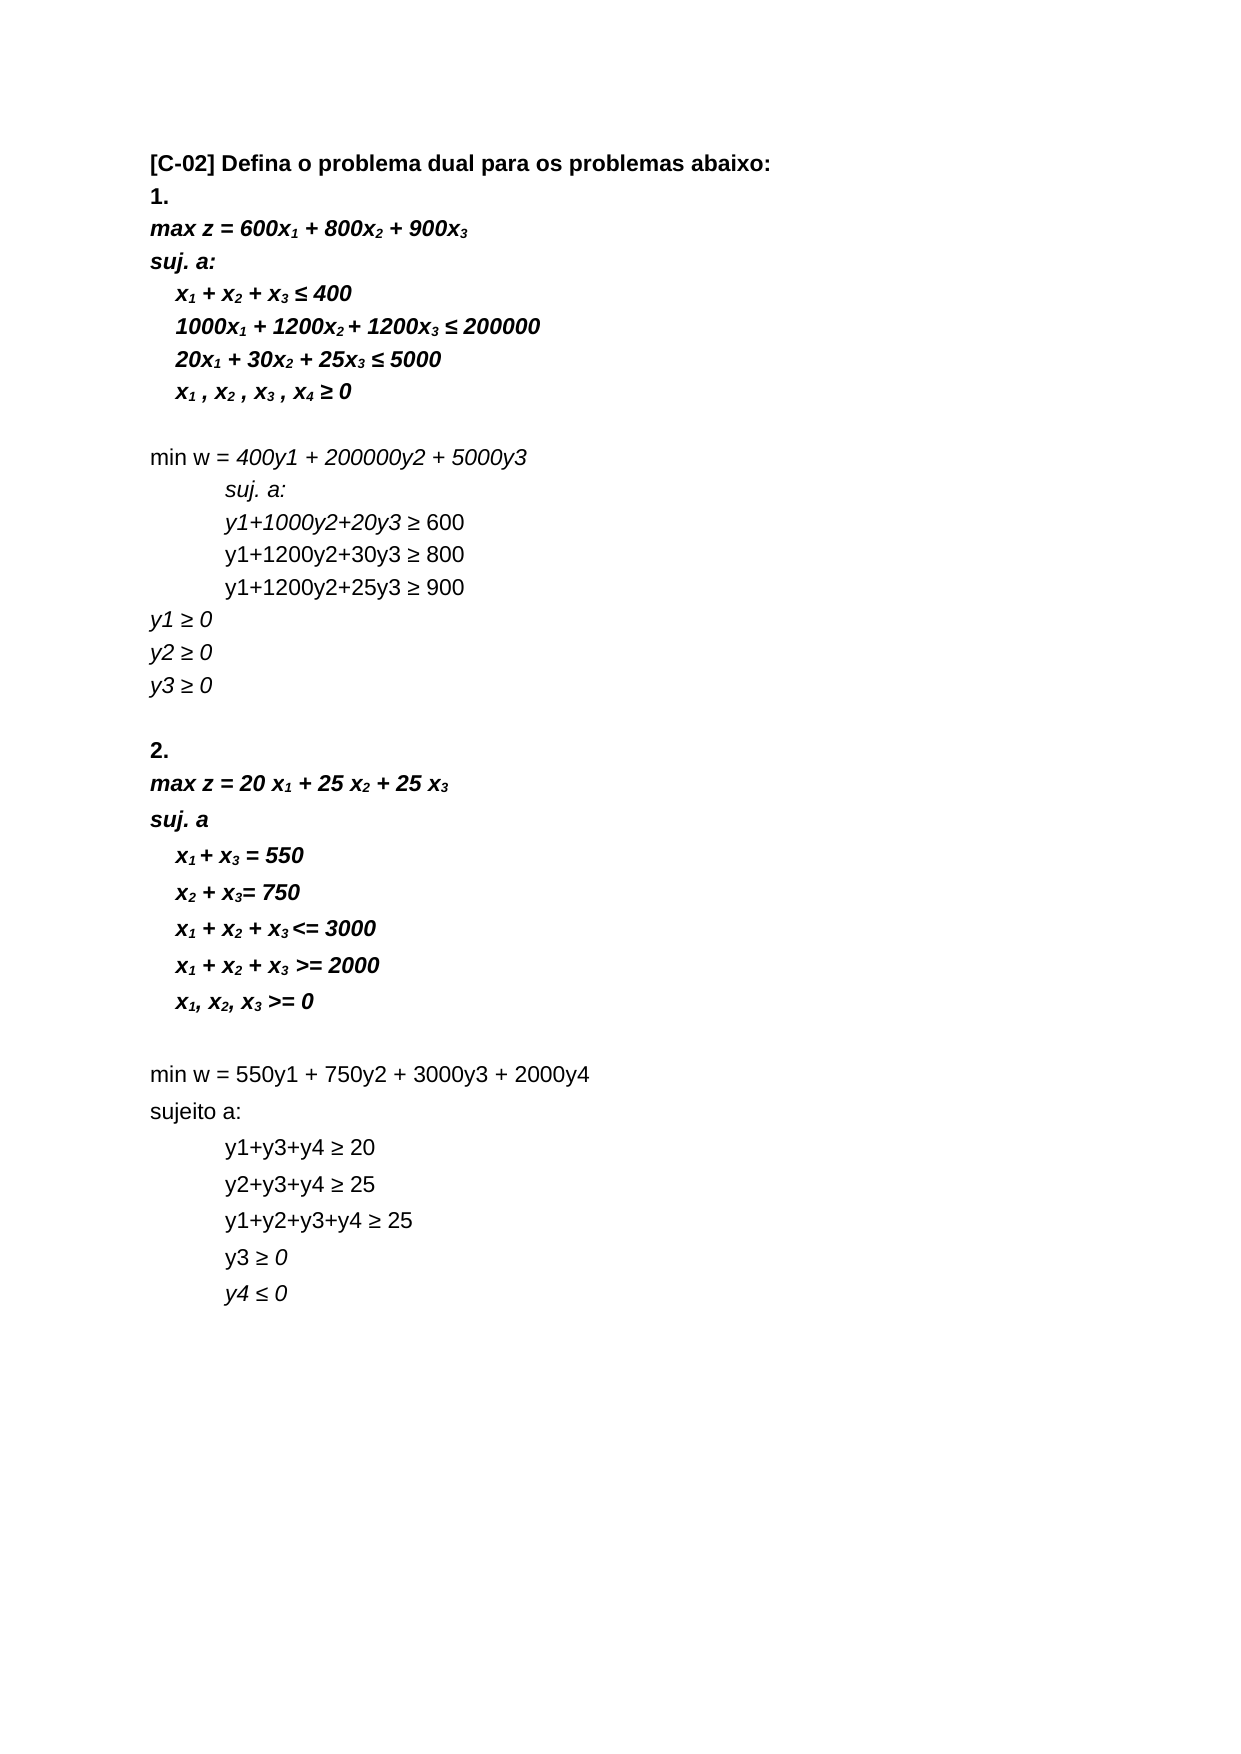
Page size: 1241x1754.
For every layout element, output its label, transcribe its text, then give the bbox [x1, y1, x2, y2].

text sujeito a: [150, 1098, 1090, 1124]
text x2 + x3= 750 [150, 879, 1090, 905]
text x1, x2, x3 >= 0 [150, 988, 1090, 1014]
text 1. [150, 183, 1090, 209]
text x1 + x2 + x3 ≤ 400 [150, 280, 1090, 307]
text suj. a: [150, 476, 1090, 502]
text x1 + x2 + x3 <= 3000 [150, 915, 1090, 942]
text y4 ≤ 0 [150, 1280, 1090, 1306]
text y1 ≥ 0 [150, 606, 1090, 633]
text 1000x1 + 1200x2 + 1200x3 ≤ 200000 [150, 313, 1090, 339]
text y1+y3+y4 ≥ 20 [150, 1134, 1090, 1160]
text min w = 400y1 + 200000y2 + 5000y3 [150, 443, 1090, 470]
text x1 + x2 + x3 >= 2000 [150, 952, 1090, 978]
text [C-02] Defina o problema dual para os problemas abaixo: [150, 150, 1090, 176]
text y2 ≥ 0 [150, 639, 1090, 665]
text x1 , x2 , x3 , x4 ≥ 0 [150, 378, 1090, 404]
text suj. a [150, 806, 1090, 832]
text min w = 550y1 + 750y2 + 3000y3 + 2000y4 [150, 1061, 1090, 1087]
text y1+1000y2+20y3 ≥ 600 [150, 509, 1090, 535]
text y1+y2+y3+y4 ≥ 25 [150, 1207, 1090, 1233]
text 20x1 + 30x2 + 25x3 ≤ 5000 [150, 346, 1090, 372]
text 2. [150, 737, 1090, 763]
text y2+y3+y4 ≥ 25 [150, 1171, 1090, 1197]
text y3 ≥ 0 [150, 1243, 1090, 1270]
text max z = 600x1 + 800x2 + 900x3 [150, 215, 1090, 242]
text suj. a: [150, 248, 1090, 274]
text y1+1200y2+30y3 ≥ 800 [150, 541, 1090, 568]
text y1+1200y2+25y3 ≥ 900 [150, 574, 1090, 600]
text y3 ≥ 0 [150, 672, 1090, 698]
text max z = 20 x1 + 25 x2 + 25 x3 [150, 769, 1090, 796]
text x1 + x3 = 550 [150, 842, 1090, 869]
